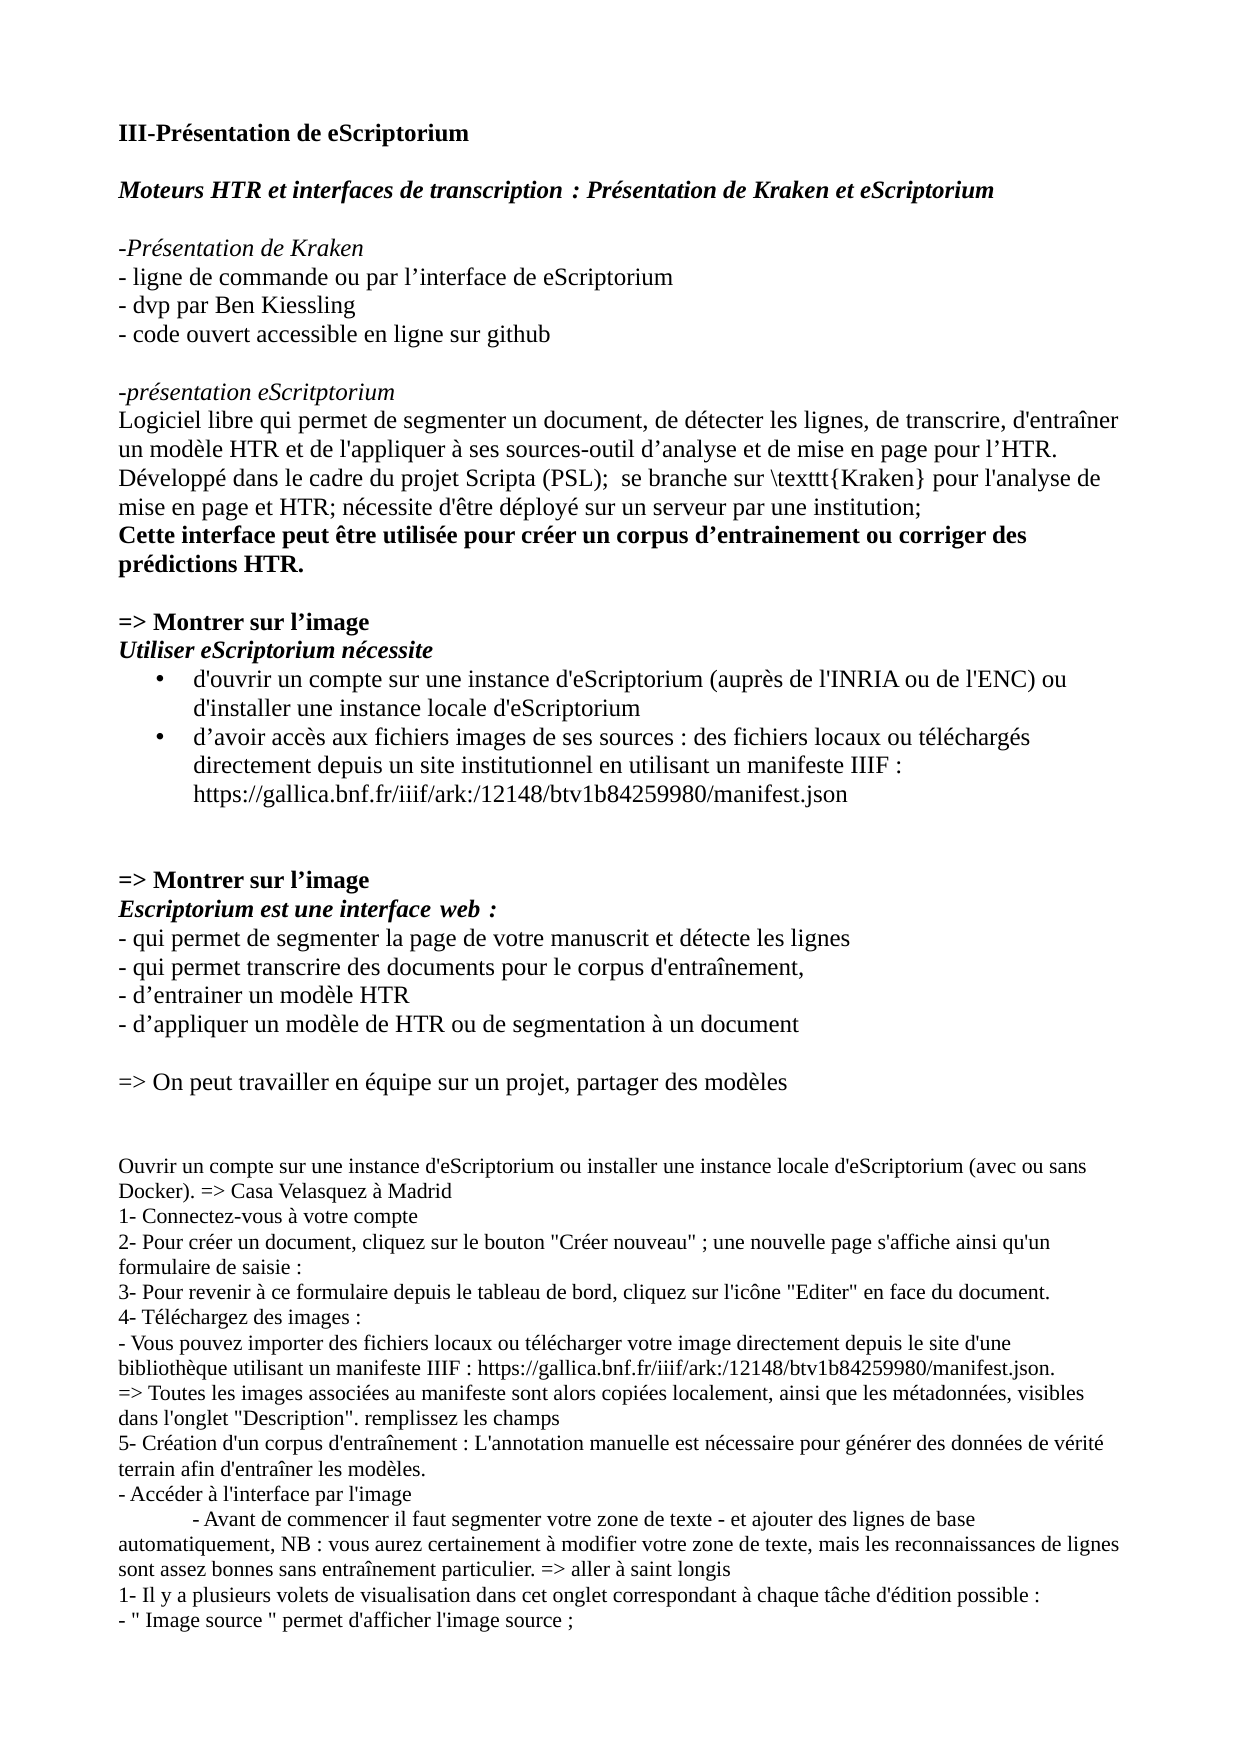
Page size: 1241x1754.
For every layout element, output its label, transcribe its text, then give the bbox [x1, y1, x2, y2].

text Logiciel libre qui permet de segmenter un document, de détecter les lignes, de transcrire, d'entraîner un modèle HTR et de l'appliquer à ses sources-outil d’analyse et de mise en page pour l’HTR. Développé dans le cadre du projet Scripta (PSL); se branche sur \texttt{Kraken} pour l'analyse de mise en page et HTR; nécessite d'être déployé sur un serveur par une institution; [118, 406, 1122, 521]
list d’avoir accès aux fichiers images de ses sources : des fichiers locaux ou téléchargés directement depuis un site institutionnel en utilisant un manifeste IIIF : https://gallica.bnf.fr/iiif/ark:/12148/btv1b84259980/manifest.json [156, 722, 1122, 808]
text => Montrer sur l’image [118, 866, 1122, 894]
text - qui permet transcrire des documents pour le corpus d'entraînement, [118, 952, 1122, 981]
text 4- Téléchargez des images : [118, 1304, 1122, 1329]
text - " Image source " permet d'afficher l'image source ; [118, 1607, 1122, 1632]
text Ouvrir un compte sur une instance d'eScriptorium ou installer une instance locale d'eScriptorium (avec ou sans Docker). => Casa Velasquez à Madrid [118, 1153, 1122, 1203]
text - qui permet de segmenter la page de votre manuscrit et détecte les lignes [118, 923, 1122, 952]
text III-Présentation de eScriptorium [118, 118, 1122, 147]
text 1- Connectez-vous à votre compte [118, 1203, 1122, 1229]
text - dvp par Ben Kiessling [118, 291, 1122, 319]
text - Vous pouvez importer des fichiers locaux ou télécharger votre image directement depuis le site d'une bibliothèque utilisant un manifeste IIIF : https://gallica.bnf.fr/iiif/ark:/12148/btv1b84259980/manifest.json. [118, 1329, 1122, 1380]
text 1- Il y a plusieurs volets de visualisation dans cet onglet correspondant à chaque tâche d'édition possible : [118, 1582, 1122, 1607]
text => Montrer sur l’image [118, 607, 1122, 636]
text - d’entrainer un modèle HTR [118, 981, 1122, 1009]
text 3- Pour revenir à ce formulaire depuis le tableau de bord, cliquez sur l'icône "Editer" en face du document. [118, 1279, 1122, 1304]
text Moteurs HTR et interfaces de transcription : Présentation de Kraken et eScriptorium [118, 176, 1122, 204]
text 5- Création d'un corpus d'entraînement : L'annotation manuelle est nécessaire pour générer des données de vérité terrain afin d'entraîner les modèles. [118, 1430, 1122, 1481]
text => On peut travailler en équipe sur un projet, partager des modèles [118, 1067, 1122, 1096]
text -présentation eScritptorium [118, 377, 1122, 406]
text - code ouvert accessible en ligne sur github [118, 319, 1122, 348]
list d'ouvrir un compte sur une instance d'eScriptorium (auprès de l'INRIA ou de l'ENC) ou d'installer une instance locale d'eScriptorium [156, 664, 1122, 722]
text - Accéder à l'interface par l'image [118, 1481, 1122, 1506]
text 2- Pour créer un document, cliquez sur le bouton "Créer nouveau" ; une nouvelle page s'affiche ainsi qu'un formulaire de saisie : [118, 1229, 1122, 1279]
text Utiliser eScriptorium nécessite [118, 636, 1122, 664]
text - Avant de commencer il faut segmenter votre zone de texte - et ajouter des lignes de base automatiquement, NB : vous aurez certainement à modifier votre zone de texte, mais les reconnaissances de lignes sont assez bonnes sans entraînement particulier. => aller à saint longis [118, 1506, 1122, 1582]
text - ligne de commande ou par l’interface de eScriptorium [118, 262, 1122, 291]
text Cette interface peut être utilisée pour créer un corpus d’entrainement ou corriger des prédictions HTR. [118, 521, 1122, 578]
text => Toutes les images associées au manifeste sont alors copiées localement, ainsi que les métadonnées, visibles dans l'onglet "Description". remplissez les champs [118, 1380, 1122, 1430]
text -Présentation de Kraken [118, 233, 1122, 262]
text - d’appliquer un modèle de HTR ou de segmentation à un document [118, 1009, 1122, 1038]
text Escriptorium est une interface web : [118, 894, 1122, 923]
